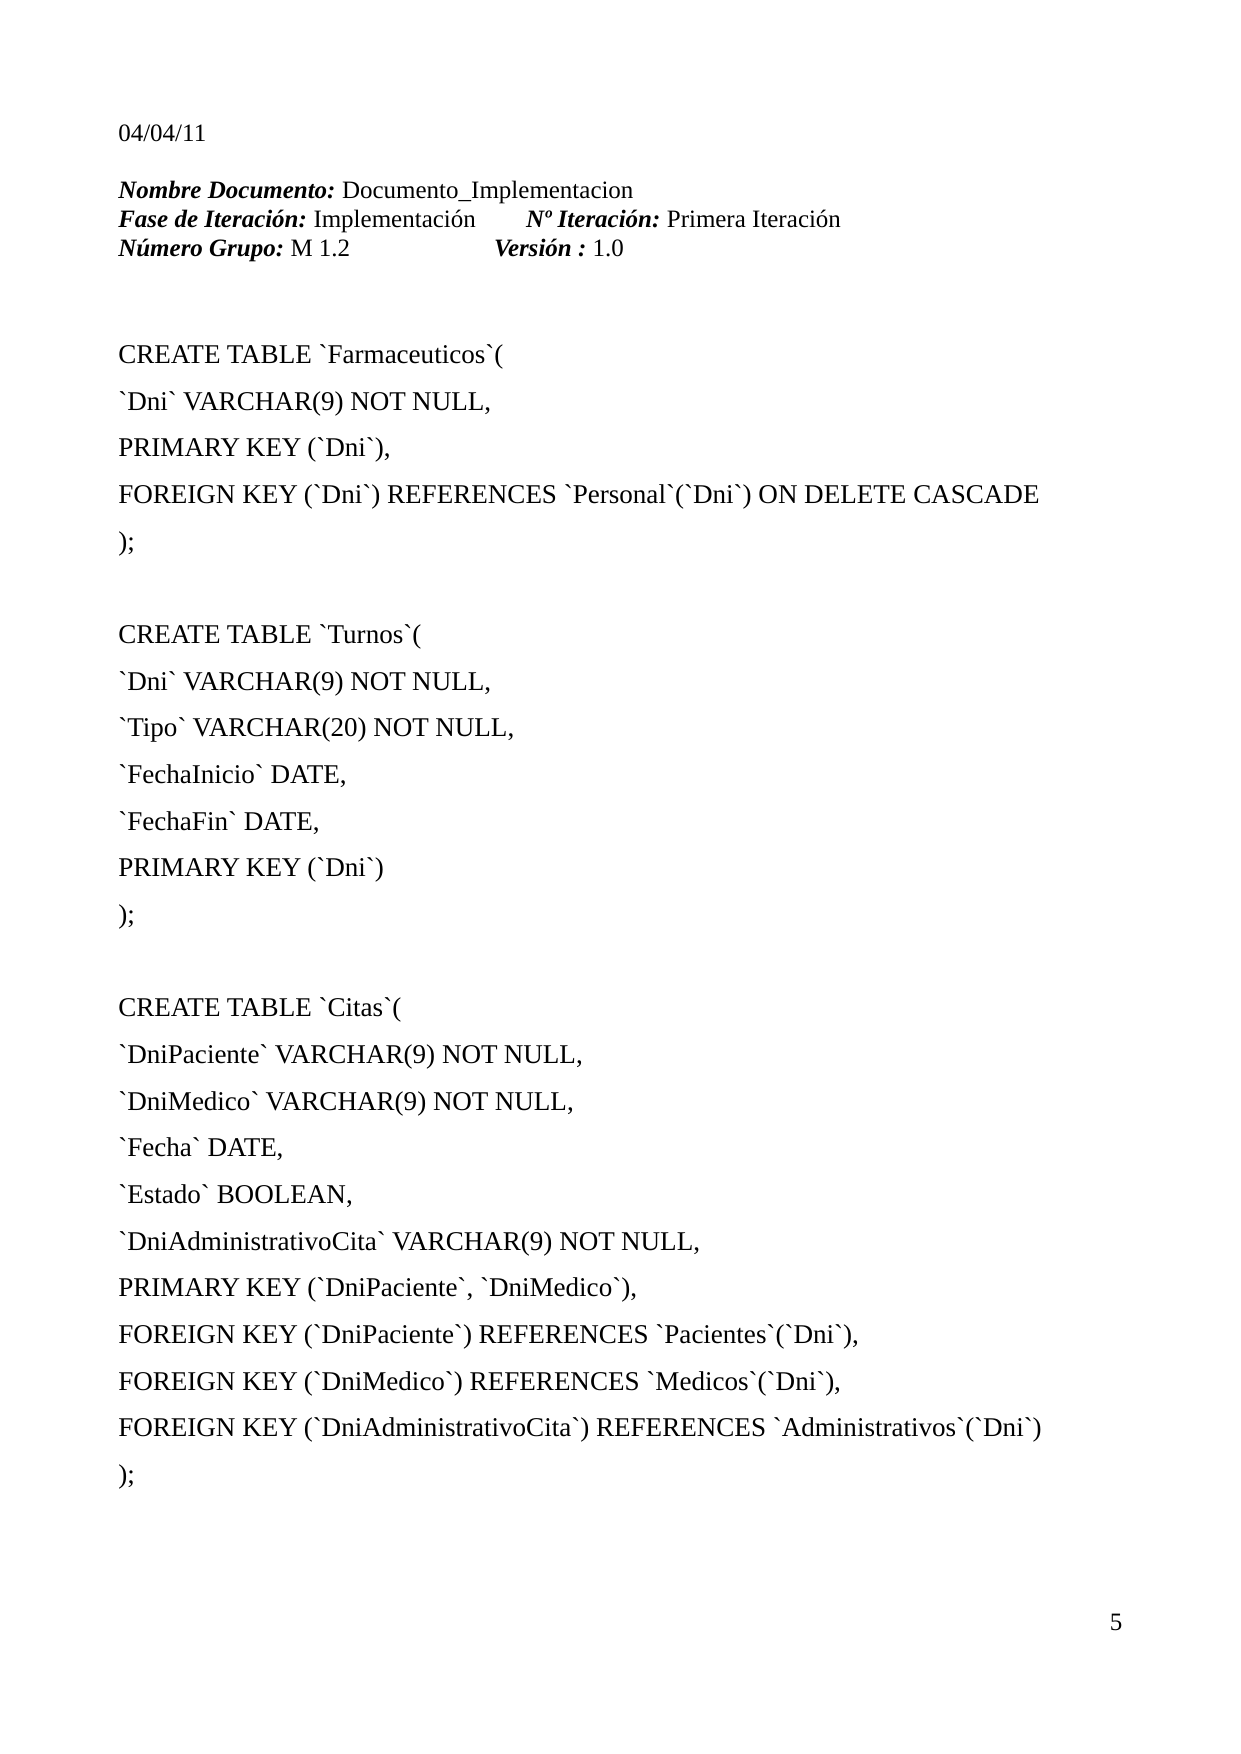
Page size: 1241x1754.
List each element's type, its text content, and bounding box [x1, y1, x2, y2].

text CREATE TABLE `Farmaceuticos`( `Dni` VARCHAR(9) NOT NULL, PRIMARY KEY (`Dni`), FOREIGN KEY (`Dni`) REFERENCES `Personal`(`Dni`) ON DELETE CASCADE ); CREATE TABLE `Turnos`( `Dni` VARCHAR(9) NOT NULL, `Tipo` VARCHAR(20) NOT NULL, `FechaInicio` DATE, `FechaFin` DATE, PRIMARY KEY (`Dni`) ); CREATE TABLE `Citas`( `DniPaciente` VARCHAR(9) NOT NULL, `DniMedico` VARCHAR(9) NOT NULL, `Fecha` DATE, `Estado` BOOLEAN, `DniAdministrativoCita` VARCHAR(9) NOT NULL, PRIMARY KEY (`DniPaciente`, `DniMedico`), FOREIGN KEY (`DniPaciente`) REFERENCES `Pacientes`(`Dni`), FOREIGN KEY (`DniMedico`) REFERENCES `Medicos`(`Dni`), FOREIGN KEY (`DniAdministrativoCita`) REFERENCES `Administrativos`(`Dni`) ); [118, 291, 1122, 1536]
